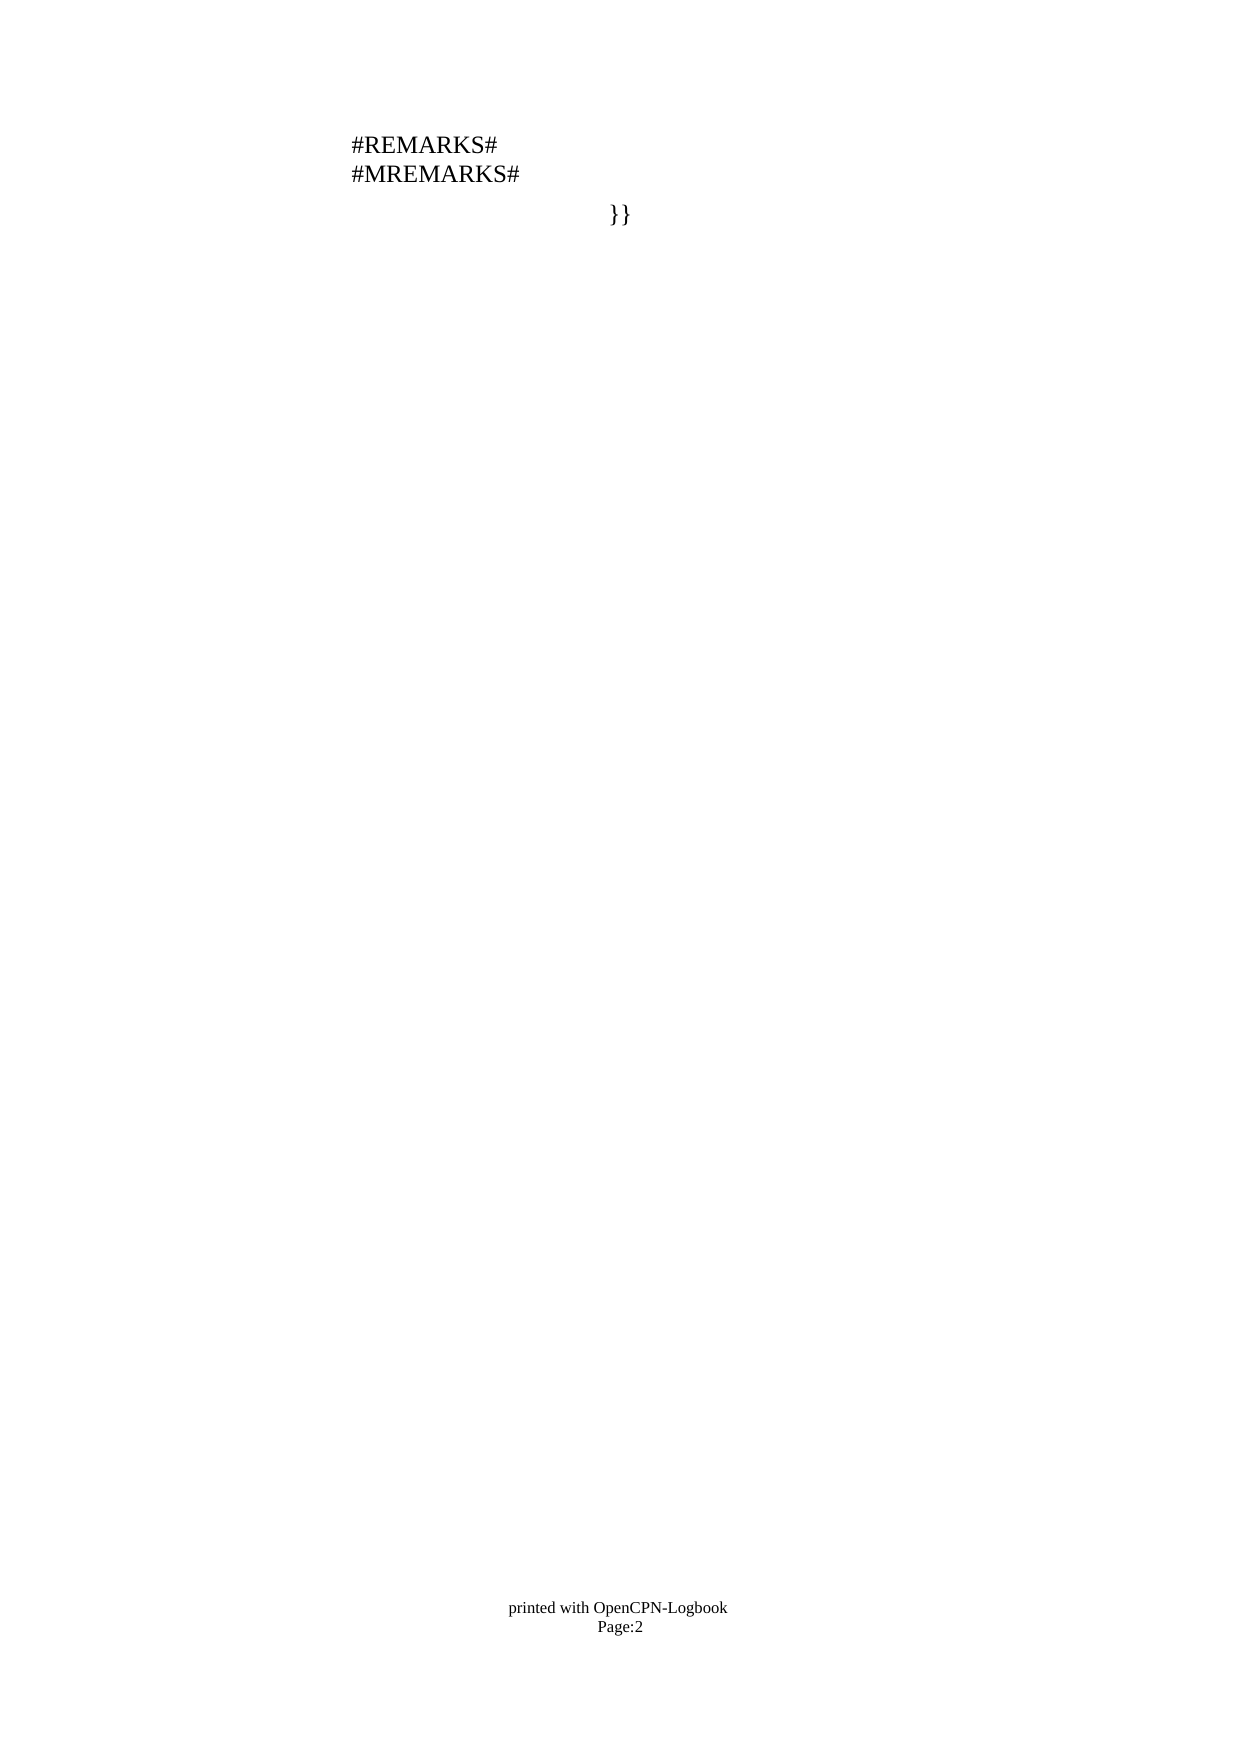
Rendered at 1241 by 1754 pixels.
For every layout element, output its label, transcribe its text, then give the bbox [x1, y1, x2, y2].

table_cell [118, 118, 1123, 199]
text }} [118, 199, 1122, 228]
table_header #REMARKS# #MREMARKS# [124, 124, 1118, 193]
